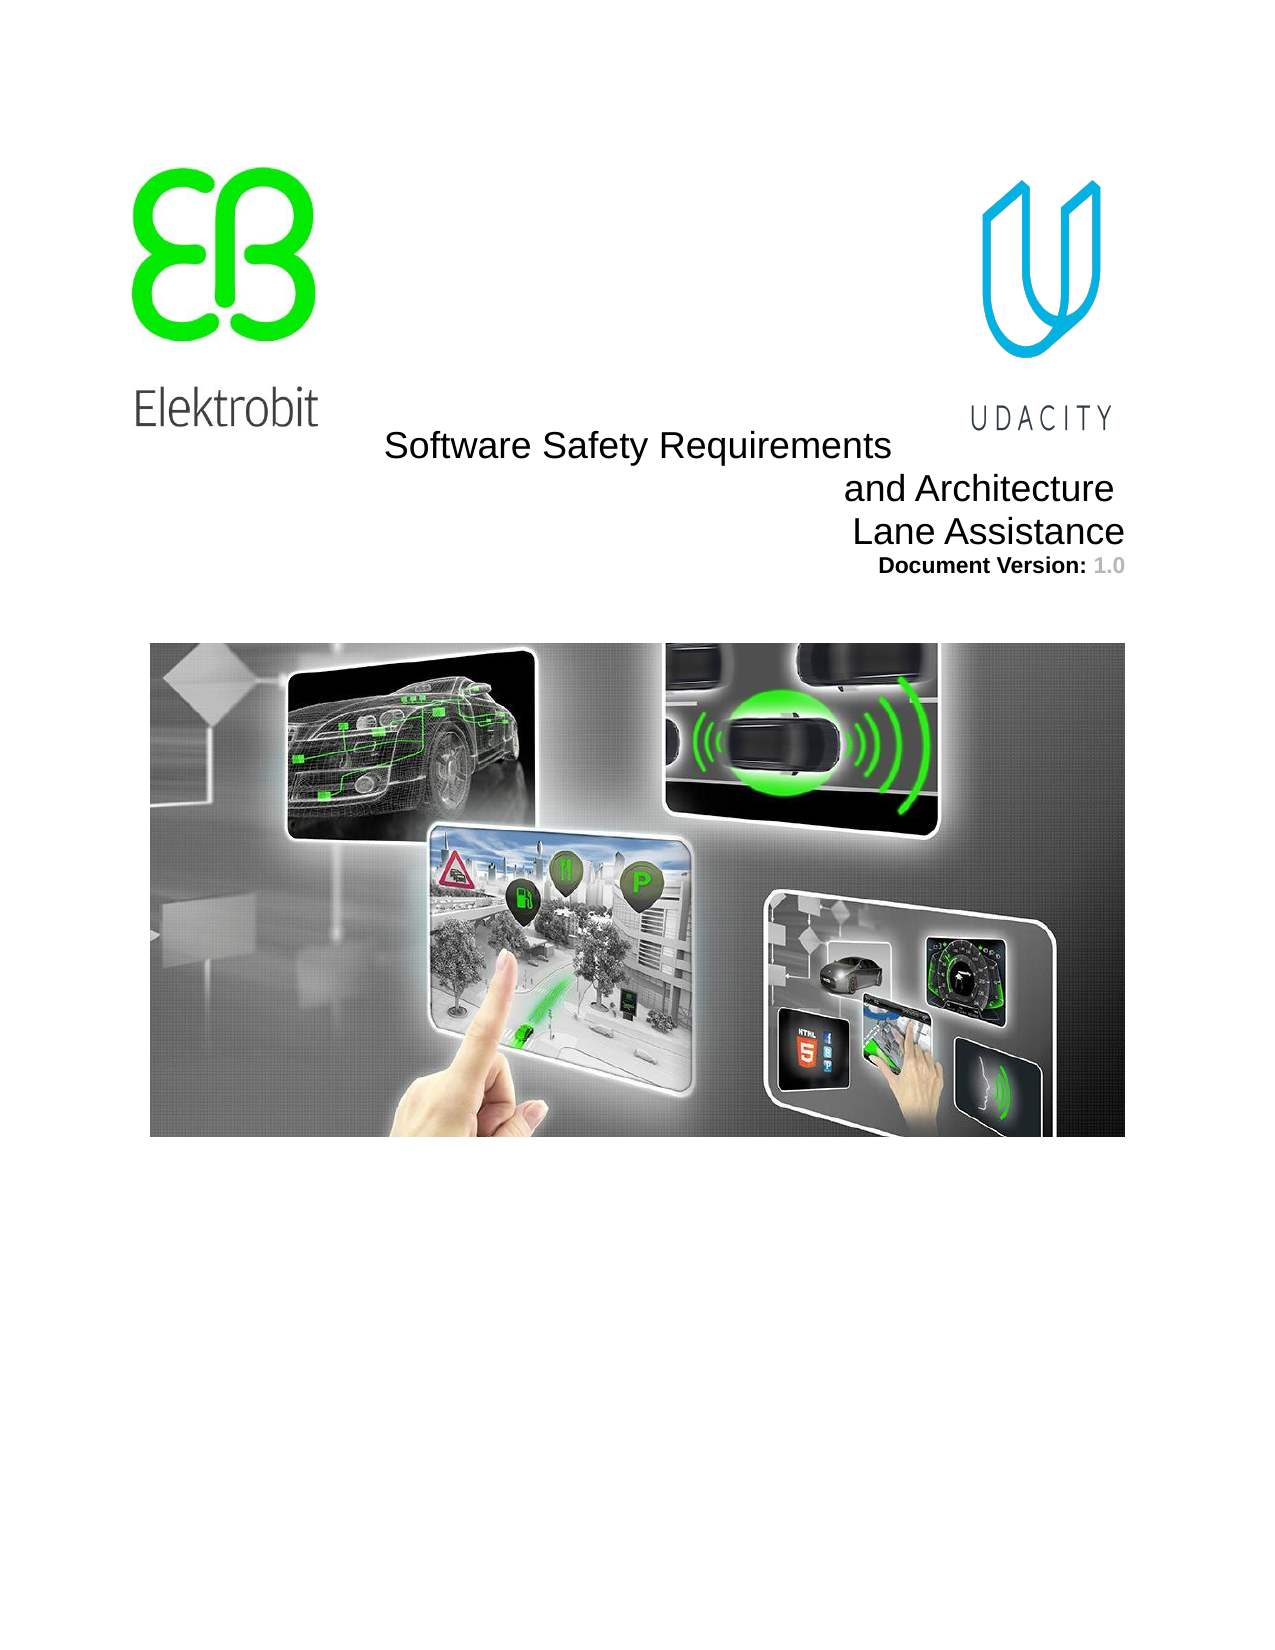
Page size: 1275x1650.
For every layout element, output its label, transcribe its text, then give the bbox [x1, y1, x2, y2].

text Document Version: 1.0 [150, 552, 1125, 579]
picture [150, 643, 1125, 1137]
picture [892, 150, 1188, 461]
picture [131, 167, 319, 427]
title Lane Assistance [150, 509, 1125, 552]
title Software Safety Requirements and Architecture [150, 423, 1125, 509]
